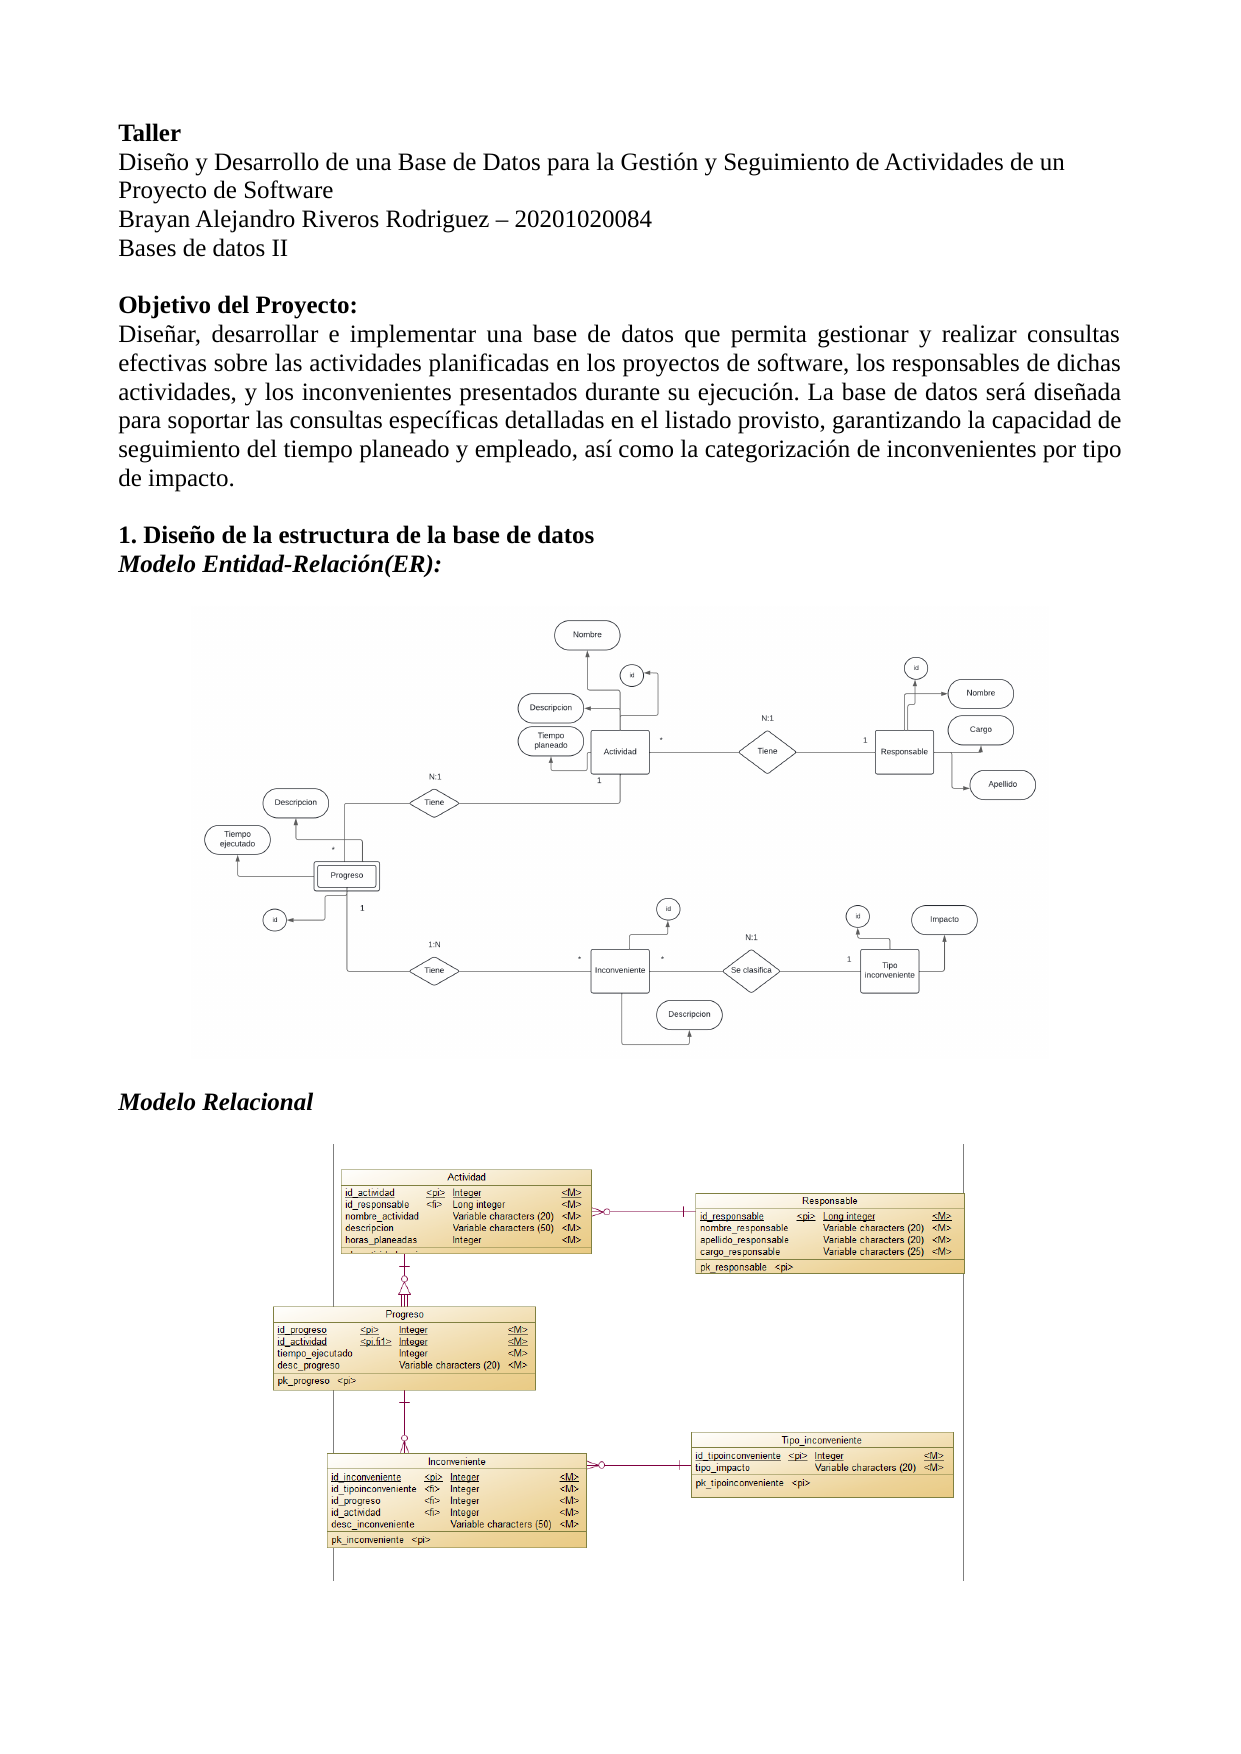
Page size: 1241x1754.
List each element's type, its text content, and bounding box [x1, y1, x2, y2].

text Brayan Alejandro Riveros Rodriguez – 20201020084 [118, 204, 1122, 233]
text 1. Diseño de la estructura de la base de datos [118, 521, 1122, 549]
text Modelo Relacional [118, 1087, 1122, 1116]
picture [190, 606, 1050, 1059]
picture [202, 1144, 1039, 1581]
text Objetivo del Proyecto: [118, 291, 1122, 319]
text Taller [118, 118, 1122, 147]
text Bases de datos II [118, 233, 1122, 262]
text Diseño y Desarrollo de una Base de Datos para la Gestión y Seguimiento de Actividades de un Proyecto de Software [118, 147, 1122, 204]
text seguimiento del tiempo planeado y empleado, así como la categorización de inconvenientes por tipo de impacto. [118, 434, 1122, 492]
text Diseñar, desarrollar e implementar una base de datos que permita gestionar y realizar consultas efectivas sobre las actividades planificadas en los proyectos de software, los responsables de dichas actividades, y los inconvenientes presentados durante su ejecución. La base de datos será diseñada para soportar las consultas específicas detalladas en el listado provisto, garantizando la capacidad de [118, 319, 1122, 434]
text Modelo Entidad-Relación(ER): [118, 549, 1122, 578]
